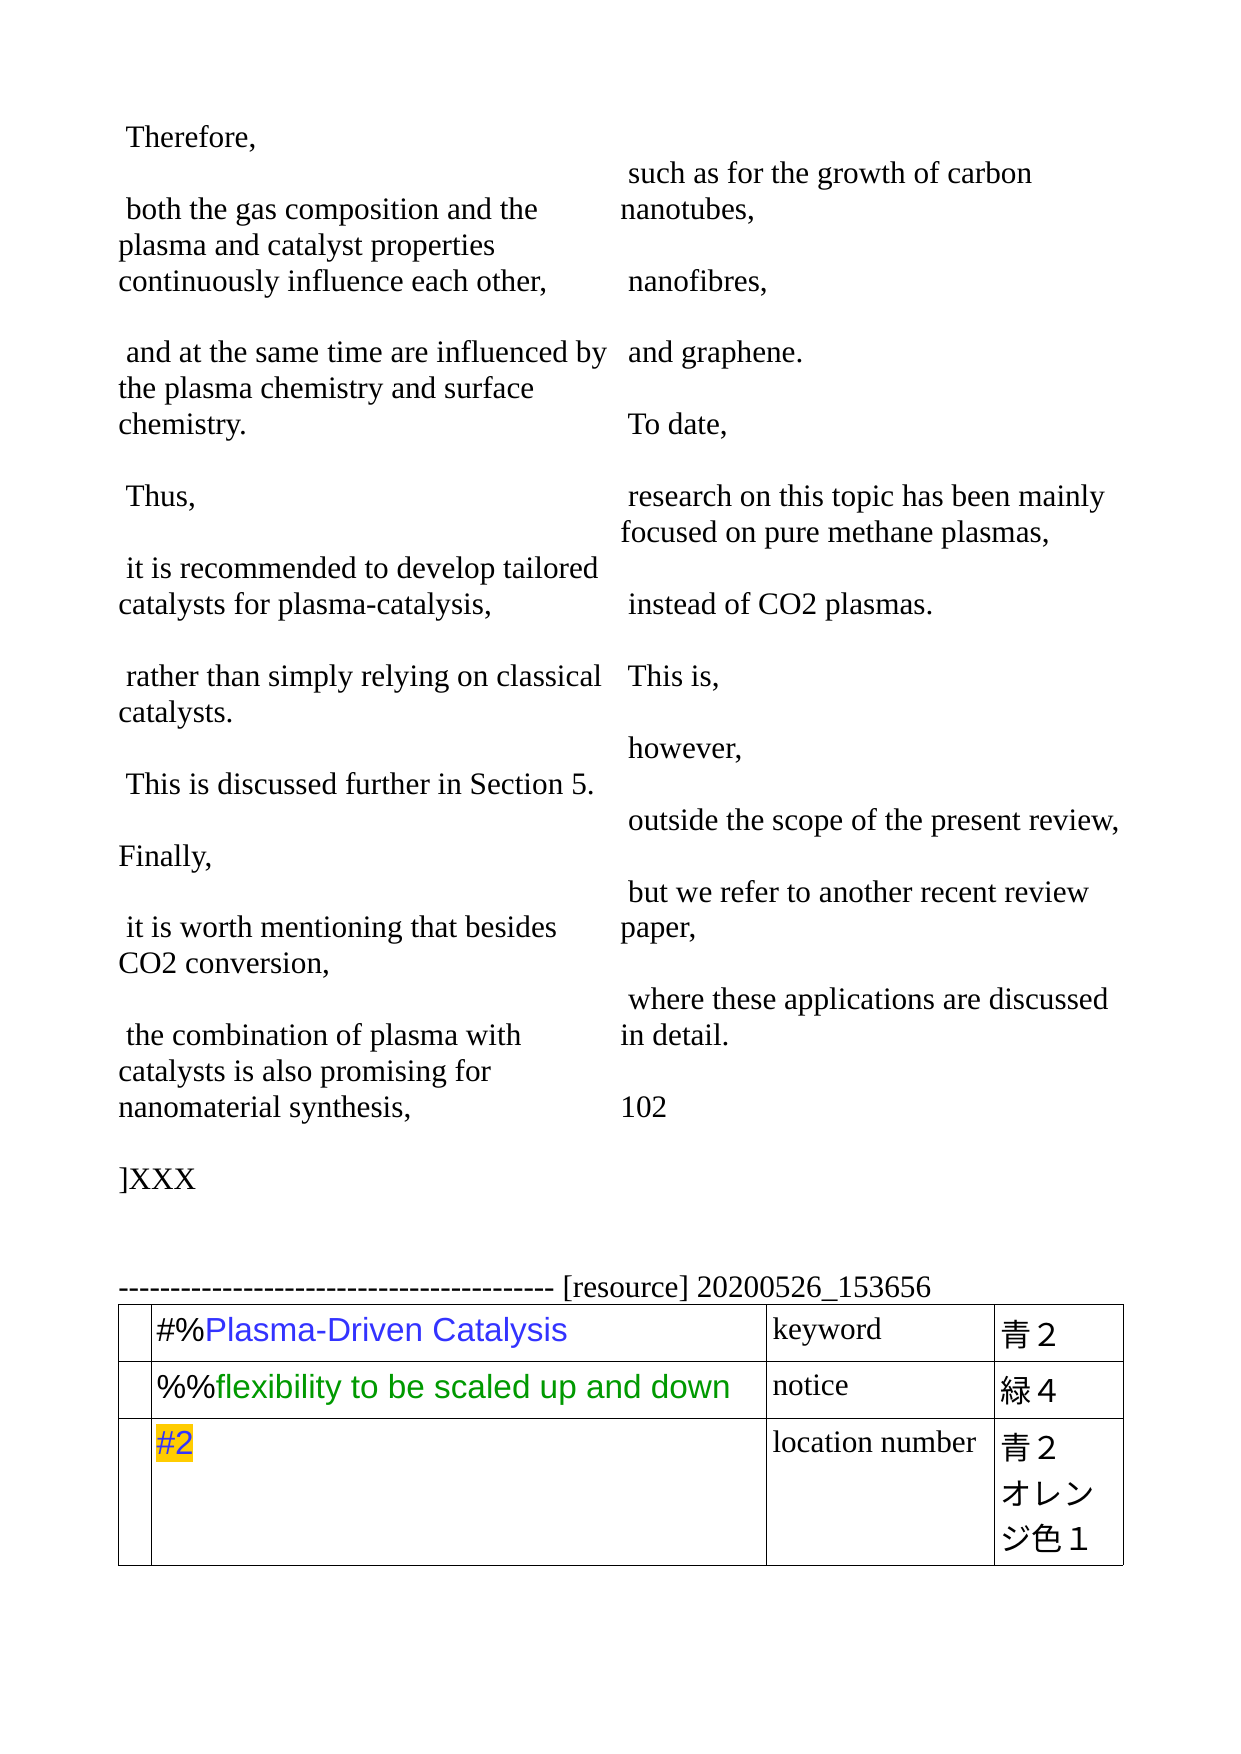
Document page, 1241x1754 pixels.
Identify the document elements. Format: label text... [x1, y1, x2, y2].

text ]XXX [118, 1160, 1122, 1196]
text 102 [620, 1088, 1122, 1124]
table_cell 青２ オレンジ色１ [995, 1419, 1123, 1565]
text This is, [620, 657, 1122, 693]
text outside the scope of the present review, [620, 801, 1122, 837]
text such as for the growth of carbon nanotubes, [620, 154, 1122, 226]
text ------------------------------------------ [resource] 20200526_153656 [118, 1268, 1122, 1304]
text instead of CO2 plasmas. [620, 585, 1122, 621]
table_header keyword [767, 1305, 994, 1361]
table_cell location number [767, 1419, 994, 1565]
text and at the same time are influenced by the plasma chemistry and surface chemistry. [118, 334, 620, 442]
text it is worth mentioning that besides CO2 conversion, [118, 909, 620, 981]
text Finally, [118, 837, 620, 873]
text To date, [620, 406, 1122, 442]
text but we refer to another recent review paper, [620, 873, 1122, 945]
table_cell 緑４ [995, 1362, 1123, 1418]
table_cell %%flexibility to be scaled up and down [152, 1362, 766, 1418]
table_cell [119, 1362, 151, 1418]
text however, [620, 729, 1122, 765]
text both the gas composition and the plasma and catalyst properties continuously influence each other, [118, 190, 620, 298]
text nanofibres, [620, 262, 1122, 298]
text research on this topic has been mainly focused on pure methane plasmas, [620, 477, 1122, 549]
text Thus, [118, 477, 620, 513]
table_cell notice [767, 1362, 994, 1418]
table_header [119, 1305, 151, 1361]
text rather than simply relying on classical catalysts. [118, 657, 620, 729]
text This is discussed further in Section 5. [118, 765, 620, 801]
text it is recommended to develop tailored catalysts for plasma-catalysis, [118, 549, 620, 621]
text and graphene. [620, 334, 1122, 370]
text where these applications are discussed in detail. [620, 981, 1122, 1052]
table_header #%Plasma-Driven Catalysis [152, 1305, 766, 1361]
table_cell #2 [152, 1419, 766, 1565]
table_cell [119, 1419, 151, 1565]
text the combination of plasma with catalysts is also promising for nanomaterial synthesis, [118, 1017, 620, 1124]
table_header 青２ [995, 1305, 1123, 1361]
text Therefore, [118, 118, 620, 154]
